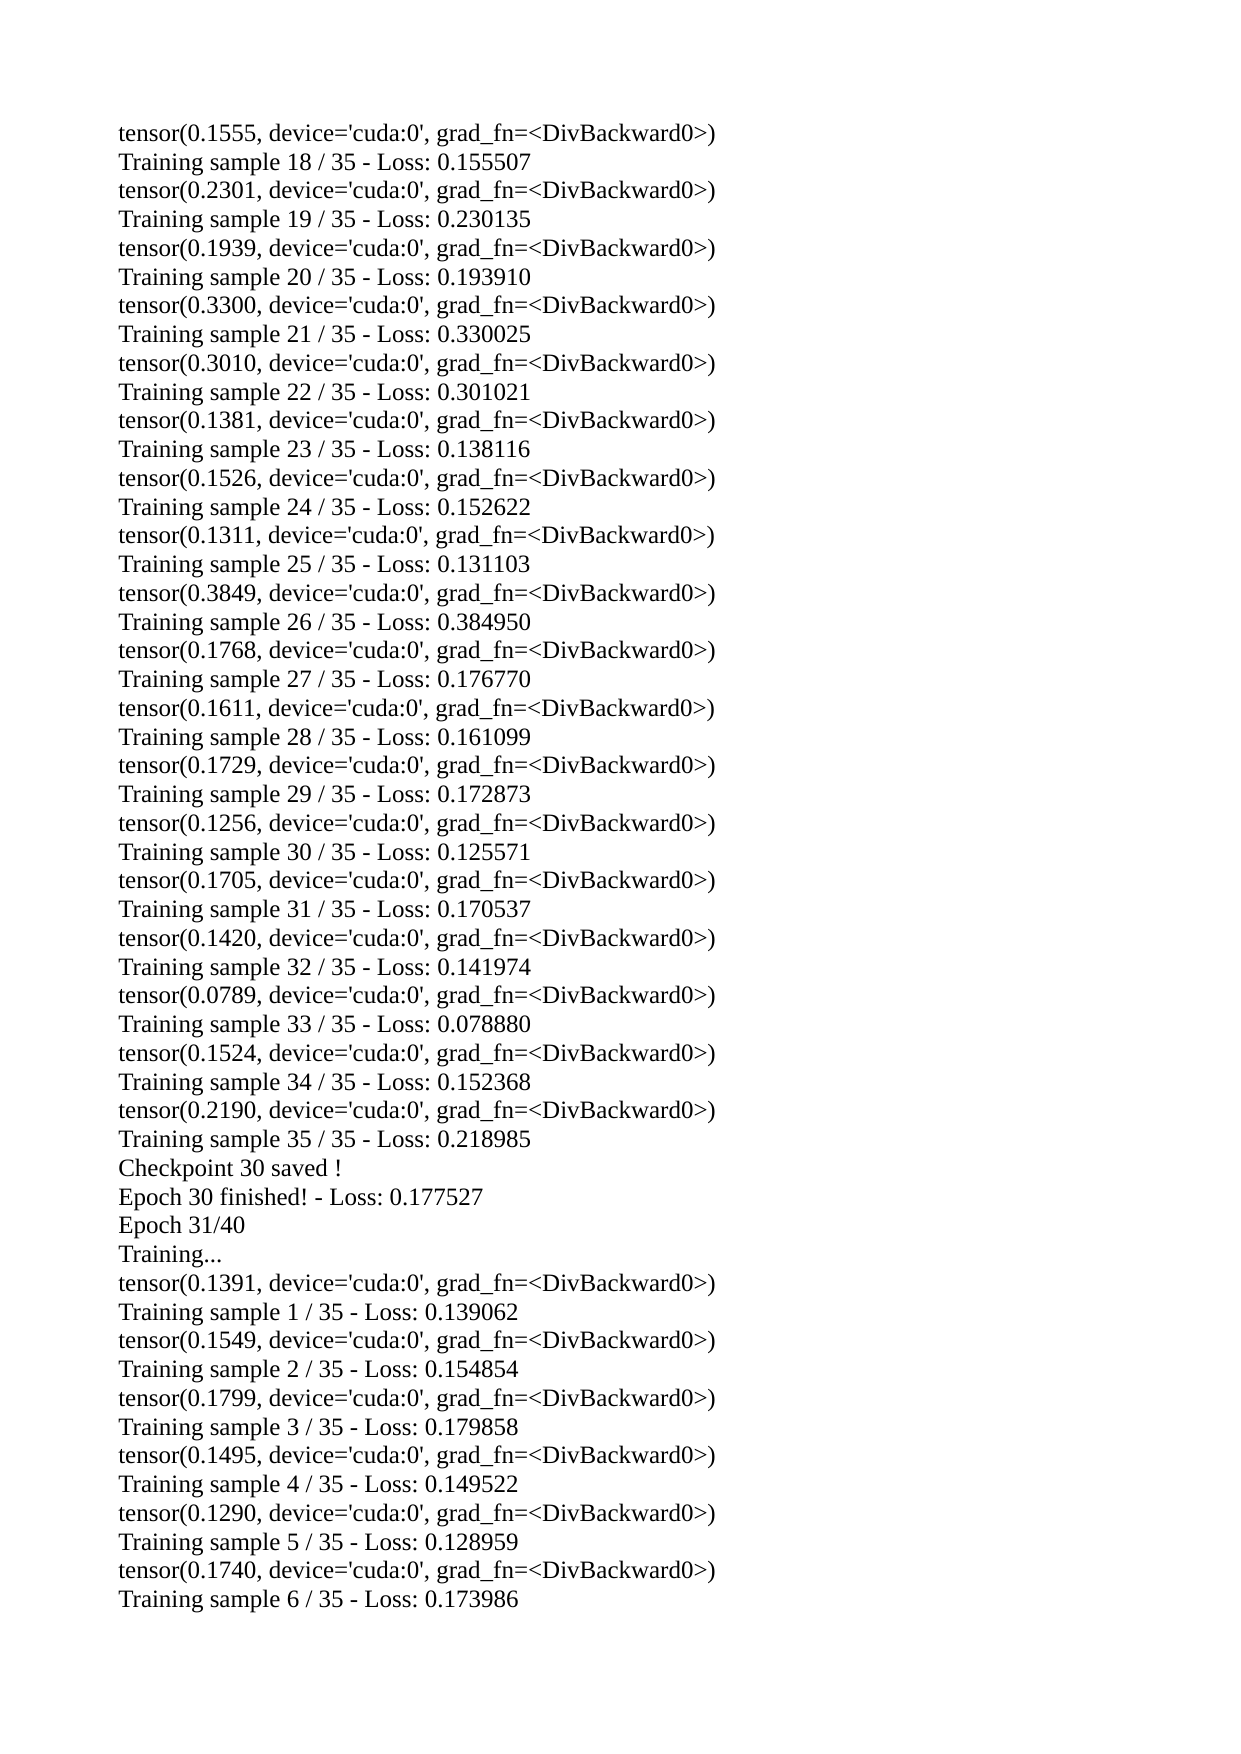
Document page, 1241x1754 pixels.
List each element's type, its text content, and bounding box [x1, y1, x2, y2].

text Training sample 34 / 35 - Loss: 0.152368 [118, 1067, 1122, 1096]
text Training sample 18 / 35 - Loss: 0.155507 [118, 147, 1122, 176]
text tensor(0.1526, device='cuda:0', grad_fn=<DivBackward0>) [118, 463, 1122, 492]
text tensor(0.1549, device='cuda:0', grad_fn=<DivBackward0>) [118, 1326, 1122, 1354]
text tensor(0.1524, device='cuda:0', grad_fn=<DivBackward0>) [118, 1038, 1122, 1067]
text tensor(0.1391, device='cuda:0', grad_fn=<DivBackward0>) [118, 1268, 1122, 1297]
text Training sample 25 / 35 - Loss: 0.131103 [118, 549, 1122, 578]
text Training sample 6 / 35 - Loss: 0.173986 [118, 1584, 1122, 1613]
text Training sample 35 / 35 - Loss: 0.218985 [118, 1124, 1122, 1153]
text tensor(0.2301, device='cuda:0', grad_fn=<DivBackward0>) [118, 176, 1122, 204]
text Training sample 1 / 35 - Loss: 0.139062 [118, 1297, 1122, 1326]
text tensor(0.1939, device='cuda:0', grad_fn=<DivBackward0>) [118, 233, 1122, 262]
text tensor(0.1729, device='cuda:0', grad_fn=<DivBackward0>) [118, 751, 1122, 779]
text Training sample 23 / 35 - Loss: 0.138116 [118, 434, 1122, 463]
text Training sample 31 / 35 - Loss: 0.170537 [118, 894, 1122, 923]
text tensor(0.3849, device='cuda:0', grad_fn=<DivBackward0>) [118, 578, 1122, 607]
text tensor(0.1495, device='cuda:0', grad_fn=<DivBackward0>) [118, 1441, 1122, 1469]
text Epoch 30 finished! - Loss: 0.177527 [118, 1182, 1122, 1211]
text tensor(0.1555, device='cuda:0', grad_fn=<DivBackward0>) [118, 118, 1122, 147]
text Training sample 32 / 35 - Loss: 0.141974 [118, 952, 1122, 981]
text Training sample 30 / 35 - Loss: 0.125571 [118, 837, 1122, 866]
text Training sample 19 / 35 - Loss: 0.230135 [118, 204, 1122, 233]
text Training sample 27 / 35 - Loss: 0.176770 [118, 664, 1122, 693]
text Epoch 31/40 [118, 1211, 1122, 1239]
text Training... [118, 1239, 1122, 1268]
text tensor(0.1256, device='cuda:0', grad_fn=<DivBackward0>) [118, 808, 1122, 837]
text tensor(0.3010, device='cuda:0', grad_fn=<DivBackward0>) [118, 348, 1122, 377]
text tensor(0.1705, device='cuda:0', grad_fn=<DivBackward0>) [118, 866, 1122, 894]
text tensor(0.1768, device='cuda:0', grad_fn=<DivBackward0>) [118, 636, 1122, 664]
text tensor(0.1799, device='cuda:0', grad_fn=<DivBackward0>) [118, 1383, 1122, 1412]
text Training sample 3 / 35 - Loss: 0.179858 [118, 1412, 1122, 1441]
text Training sample 29 / 35 - Loss: 0.172873 [118, 779, 1122, 808]
text Training sample 28 / 35 - Loss: 0.161099 [118, 722, 1122, 751]
text Checkpoint 30 saved ! [118, 1153, 1122, 1182]
text tensor(0.3300, device='cuda:0', grad_fn=<DivBackward0>) [118, 291, 1122, 319]
text Training sample 22 / 35 - Loss: 0.301021 [118, 377, 1122, 406]
text tensor(0.1740, device='cuda:0', grad_fn=<DivBackward0>) [118, 1556, 1122, 1584]
text Training sample 33 / 35 - Loss: 0.078880 [118, 1009, 1122, 1038]
text Training sample 26 / 35 - Loss: 0.384950 [118, 607, 1122, 636]
text Training sample 20 / 35 - Loss: 0.193910 [118, 262, 1122, 291]
text tensor(0.1290, device='cuda:0', grad_fn=<DivBackward0>) [118, 1498, 1122, 1527]
text tensor(0.1381, device='cuda:0', grad_fn=<DivBackward0>) [118, 406, 1122, 434]
text Training sample 21 / 35 - Loss: 0.330025 [118, 319, 1122, 348]
text tensor(0.2190, device='cuda:0', grad_fn=<DivBackward0>) [118, 1096, 1122, 1124]
text Training sample 2 / 35 - Loss: 0.154854 [118, 1354, 1122, 1383]
text tensor(0.1420, device='cuda:0', grad_fn=<DivBackward0>) [118, 923, 1122, 952]
text Training sample 24 / 35 - Loss: 0.152622 [118, 492, 1122, 521]
text Training sample 5 / 35 - Loss: 0.128959 [118, 1527, 1122, 1556]
text Training sample 4 / 35 - Loss: 0.149522 [118, 1469, 1122, 1498]
text tensor(0.1611, device='cuda:0', grad_fn=<DivBackward0>) [118, 693, 1122, 722]
text tensor(0.0789, device='cuda:0', grad_fn=<DivBackward0>) [118, 981, 1122, 1009]
text tensor(0.1311, device='cuda:0', grad_fn=<DivBackward0>) [118, 521, 1122, 549]
